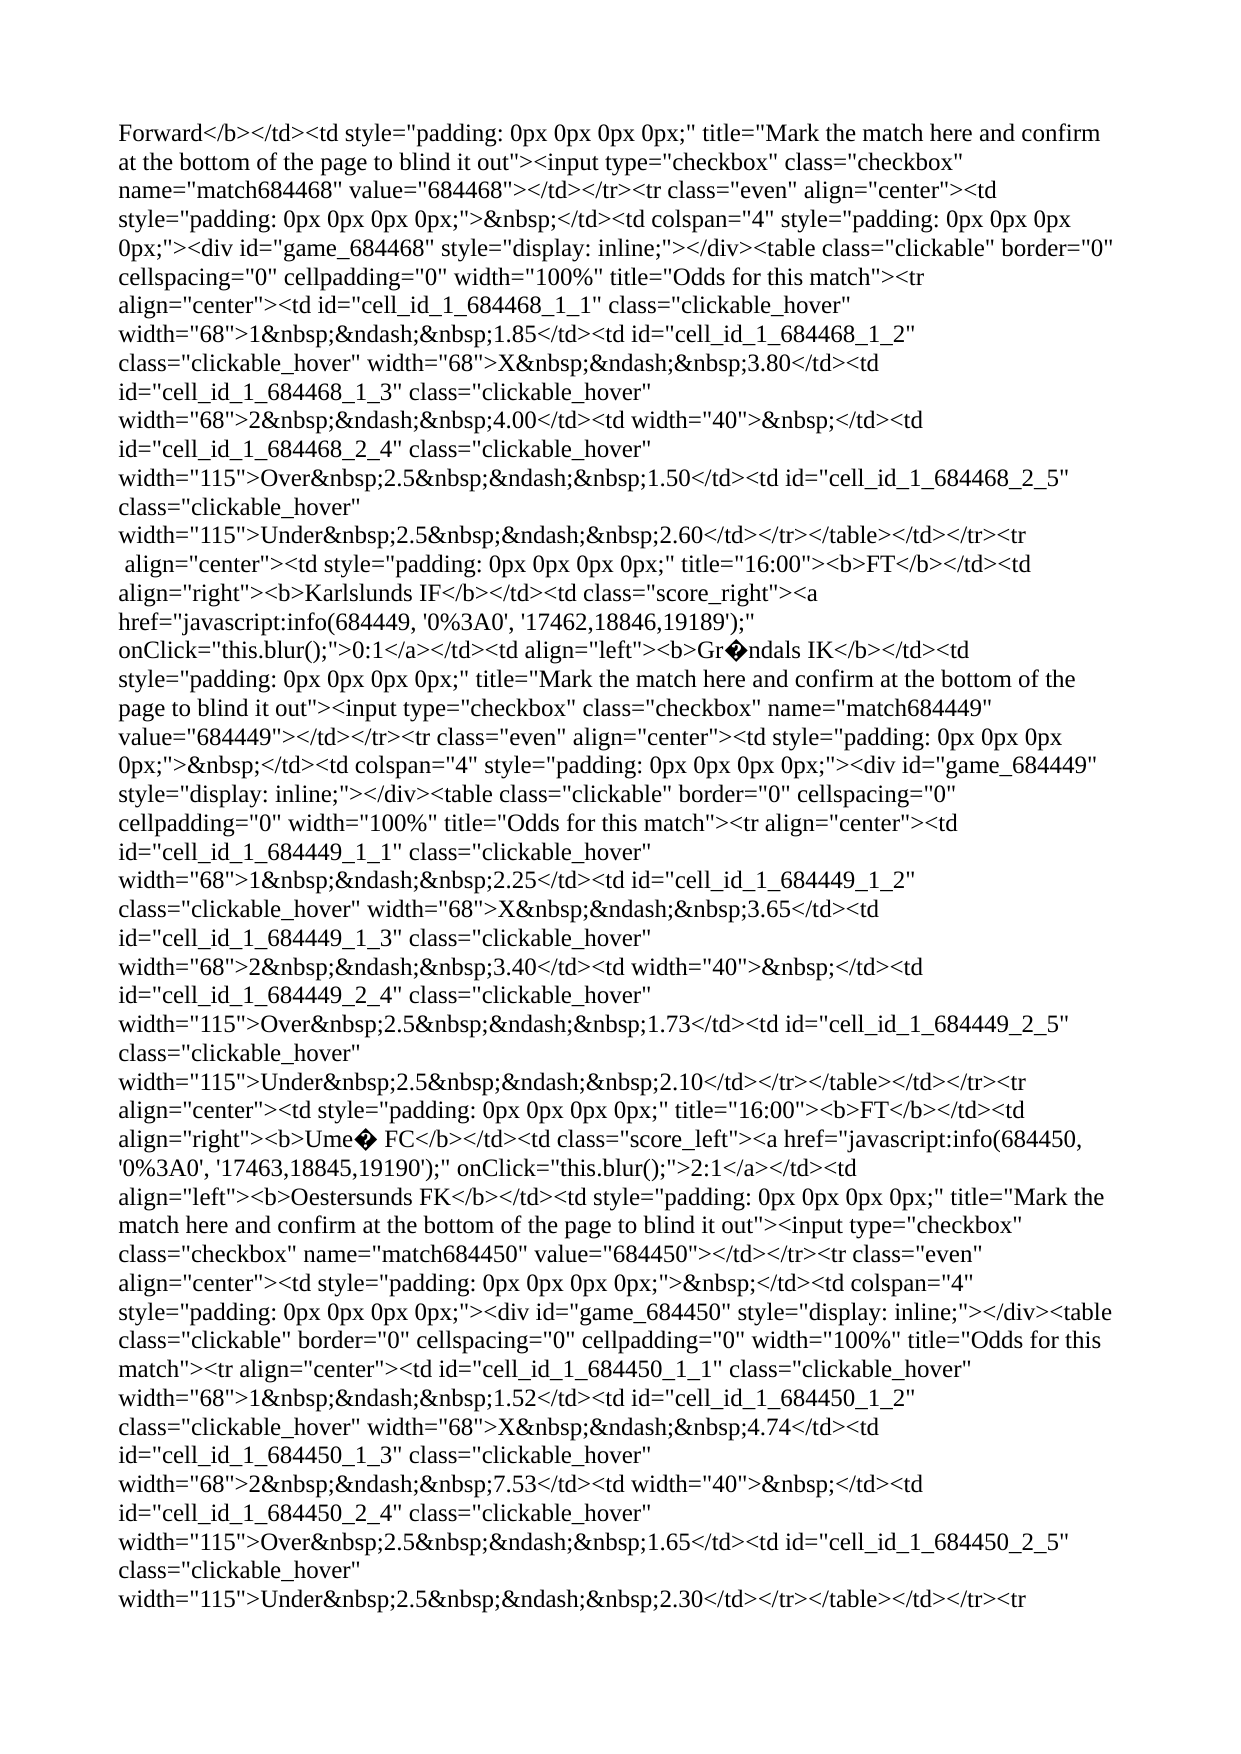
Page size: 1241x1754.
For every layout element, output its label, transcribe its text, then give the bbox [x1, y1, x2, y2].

text Forward</b></td><td style="padding: 0px 0px 0px 0px;" title="Mark the match here and confirm at the bottom of the page to blind it out"><input type="checkbox" class="checkbox" name="match684468" value="684468"></td></tr><tr class="even" align="center"><td style="padding: 0px 0px 0px 0px;">&nbsp;</td><td colspan="4" style="padding: 0px 0px 0px 0px;"><div id="game_684468" style="display: inline;"></div><table class="clickable" border="0" cellspacing="0" cellpadding="0" width="100%" title="Odds for this match"><tr align="center"><td id="cell_id_1_684468_1_1" class="clickable_hover" width="68">1&nbsp;&ndash;&nbsp;1.85</td><td id="cell_id_1_684468_1_2" class="clickable_hover" width="68">X&nbsp;&ndash;&nbsp;3.80</td><td id="cell_id_1_684468_1_3" class="clickable_hover" width="68">2&nbsp;&ndash;&nbsp;4.00</td><td width="40">&nbsp;</td><td id="cell_id_1_684468_2_4" class="clickable_hover" width="115">Over&nbsp;2.5&nbsp;&ndash;&nbsp;1.50</td><td id="cell_id_1_684468_2_5" class="clickable_hover" width="115">Under&nbsp;2.5&nbsp;&ndash;&nbsp;2.60</td></tr></table></td></tr><tr [118, 118, 1122, 549]
text align="center"><td style="padding: 0px 0px 0px 0px;" title="16:00"><b>FT</b></td><td align="right"><b>Karlslunds IF</b></td><td class="score_right"><a href="javascript:info(684449, '0%3A0', '17462,18846,19189');" onClick="this.blur();">0:1</a></td><td align="left"><b>Gr�ndals IK</b></td><td style="padding: 0px 0px 0px 0px;" title="Mark the match here and confirm at the bottom of the page to blind it out"><input type="checkbox" class="checkbox" name="match684449" value="684449"></td></tr><tr class="even" align="center"><td style="padding: 0px 0px 0px 0px;">&nbsp;</td><td colspan="4" style="padding: 0px 0px 0px 0px;"><div id="game_684449" style="display: inline;"></div><table class="clickable" border="0" cellspacing="0" cellpadding="0" width="100%" title="Odds for this match"><tr align="center"><td id="cell_id_1_684449_1_1" class="clickable_hover" width="68">1&nbsp;&ndash;&nbsp;2.25</td><td id="cell_id_1_684449_1_2" class="clickable_hover" width="68">X&nbsp;&ndash;&nbsp;3.65</td><td id="cell_id_1_684449_1_3" class="clickable_hover" width="68">2&nbsp;&ndash;&nbsp;3.40</td><td width="40">&nbsp;</td><td id="cell_id_1_684449_2_4" class="clickable_hover" width="115">Over&nbsp;2.5&nbsp;&ndash;&nbsp;1.73</td><td id="cell_id_1_684449_2_5" class="clickable_hover" width="115">Under&nbsp;2.5&nbsp;&ndash;&nbsp;2.10</td></tr></table></td></tr><tr align="center"><td style="padding: 0px 0px 0px 0px;" title="16:00"><b>FT</b></td><td align="right"><b>Ume� FC</b></td><td class="score_left"><a href="javascript:info(684450, '0%3A0', '17463,18845,19190');" onClick="this.blur();">2:1</a></td><td align="left"><b>Oestersunds FK</b></td><td style="padding: 0px 0px 0px 0px;" title="Mark the match here and confirm at the bottom of the page to blind it out"><input type="checkbox" class="checkbox" name="match684450" value="684450"></td></tr><tr class="even" align="center"><td style="padding: 0px 0px 0px 0px;">&nbsp;</td><td colspan="4" style="padding: 0px 0px 0px 0px;"><div id="game_684450" style="display: inline;"></div><table class="clickable" border="0" cellspacing="0" cellpadding="0" width="100%" title="Odds for this match"><tr align="center"><td id="cell_id_1_684450_1_1" class="clickable_hover" width="68">1&nbsp;&ndash;&nbsp;1.52</td><td id="cell_id_1_684450_1_2" class="clickable_hover" width="68">X&nbsp;&ndash;&nbsp;4.74</td><td id="cell_id_1_684450_1_3" class="clickable_hover" width="68">2&nbsp;&ndash;&nbsp;7.53</td><td width="40">&nbsp;</td><td id="cell_id_1_684450_2_4" class="clickable_hover" width="115">Over&nbsp;2.5&nbsp;&ndash;&nbsp;1.65</td><td id="cell_id_1_684450_2_5" class="clickable_hover" width="115">Under&nbsp;2.5&nbsp;&ndash;&nbsp;2.30</td></tr></table></td></tr><tr [118, 549, 1122, 1613]
